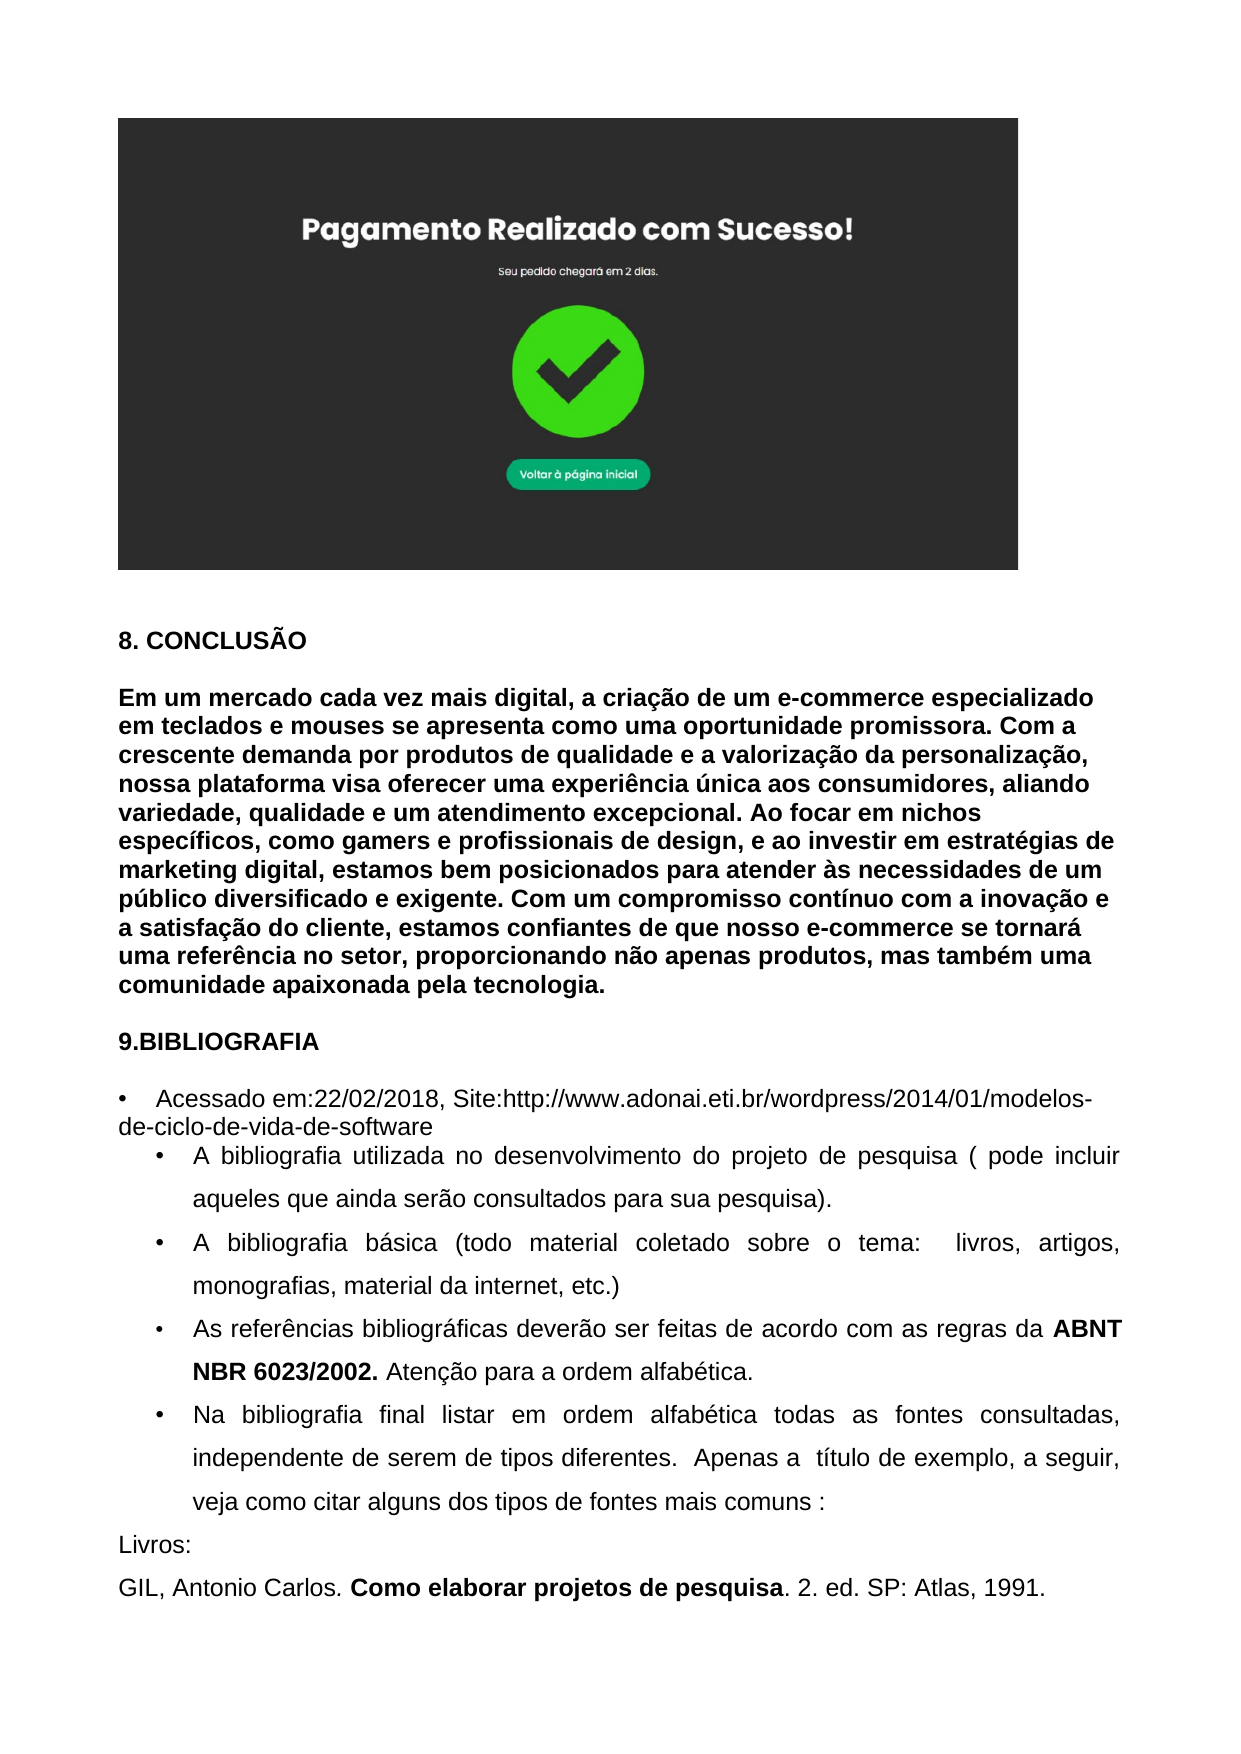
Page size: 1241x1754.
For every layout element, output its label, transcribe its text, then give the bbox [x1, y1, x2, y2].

list A bibliografia básica (todo material coletado sobre o tema: livros, artigos, monografias, material da internet, etc.) [155, 1227, 1122, 1299]
text 8. CONCLUSÃO [118, 626, 1122, 654]
list A bibliografia utilizada no desenvolvimento do projeto de pesquisa ( pode incluir aqueles que ainda serão consultados para sua pesquisa). [155, 1141, 1122, 1213]
text Em um mercado cada vez mais digital, a criação de um e-commerce especializado em teclados e mouses se apresenta como uma oportunidade promissora. Com a crescente demanda por produtos de qualidade e a valorização da personalização, nossa plataforma visa oferecer uma experiência única aos consumidores, aliando variedade, qualidade e um atendimento excepcional. Ao focar em nichos específicos, como gamers e profissionais de design, e ao investir em estratégias de marketing digital, estamos bem posicionados para atender às necessidades de um público diversificado e exigente. Com um compromisso contínuo com a inovação e a satisfação do cliente, estamos confiantes de que nosso e-commerce se tornará uma referência no setor, proporcionando não apenas produtos, mas também uma comunidade apaixonada pela tecnologia. [118, 682, 1122, 999]
text GIL, Antonio Carlos. Como elaborar projetos de pesquisa. 2. ed. SP: Atlas, 1991. [118, 1573, 1122, 1601]
text 9.BIBLIOGRAFIA [118, 1027, 1122, 1056]
list As referências bibliográficas deverão ser feitas de acordo com as regras da ABNT NBR 6023/2002. Atenção para a ordem alfabética. [155, 1314, 1122, 1386]
list Acessado em:22/02/2018, Site:http://www.adonai.eti.br/wordpress/2014/01/modelos-de-ciclo-de-vida-de-software [81, 1083, 1122, 1141]
text Livros: [118, 1529, 1122, 1558]
list Na bibliografia final listar em ordem alfabética todas as fontes consultadas, independente de serem de tipos diferentes. Apenas a título de exemplo, a seguir, veja como citar alguns dos tipos de fontes mais comuns : [155, 1400, 1122, 1515]
